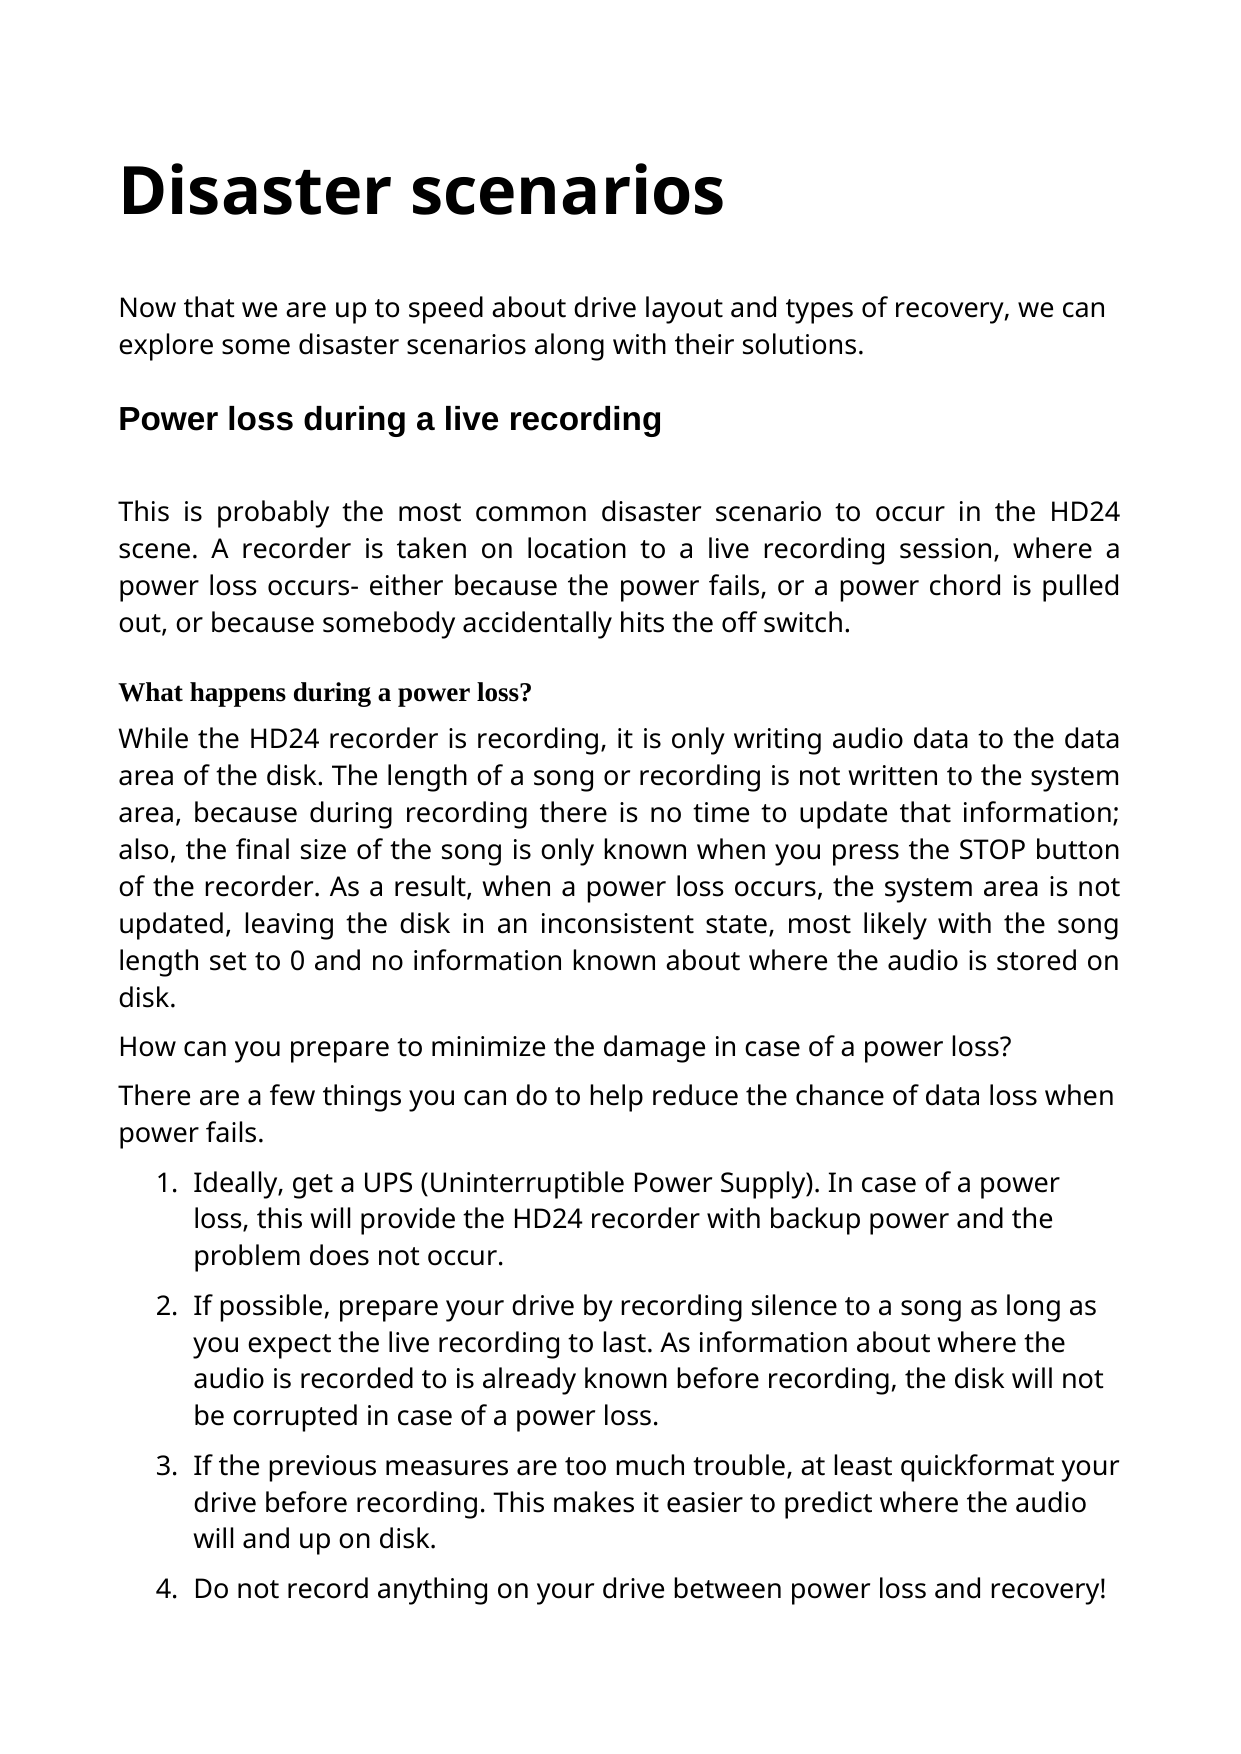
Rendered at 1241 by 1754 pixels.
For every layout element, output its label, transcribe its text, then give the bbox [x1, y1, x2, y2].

text This is probably the most common disaster scenario to occur in the HD24 scene. A recorder is taken on location to a live recording session, where a power loss occurs- either because the power fails, or a power chord is pulled out, or because somebody accidentally hits the off switch. [118, 492, 1122, 640]
text How can you prepare to minimize the damage in case of a power loss? [118, 1027, 1122, 1064]
list Ideally, get a UPS (Uninterruptible Power Supply). In case of a power loss, this will provide the HD24 recorder with backup power and the problem does not occur. [156, 1163, 1122, 1274]
text While the HD24 recorder is recording, it is only writing audio data to the data area of the disk. The length of a song or recording is not written to the system area, because during recording there is no time to update that information; also, the final size of the song is only known when you press the STOP button of the recorder. As a result, when a power loss occurs, the system area is not updated, leaving the disk in an inconsistent state, most likely with the song length set to 0 and no information known about where the audio is stored on disk. [118, 720, 1122, 1015]
text Now that we are up to speed about drive layout and types of recovery, we can explore some disaster scenarios along with their solutions. [118, 289, 1122, 363]
subtitle Disaster scenarios [118, 143, 1122, 234]
list Do not record anything on your drive between power loss and recovery! [156, 1569, 1122, 1606]
subtitle Power loss during a live recording [118, 400, 1122, 437]
list If the previous measures are too much trouble, at least quickformat your drive before recording. This makes it easier to predict where the audio will and up on disk. [156, 1446, 1122, 1557]
list If possible, prepare your drive by recording silence to a song as long as you expect the live recording to last. As information about where the audio is recorded to is already known before recording, the disk will not be corrupted in case of a power loss. [156, 1286, 1122, 1434]
subtitle What happens during a power loss? [118, 677, 1122, 707]
text There are a few things you can do to help reduce the chance of data loss when power fails. [118, 1077, 1122, 1151]
